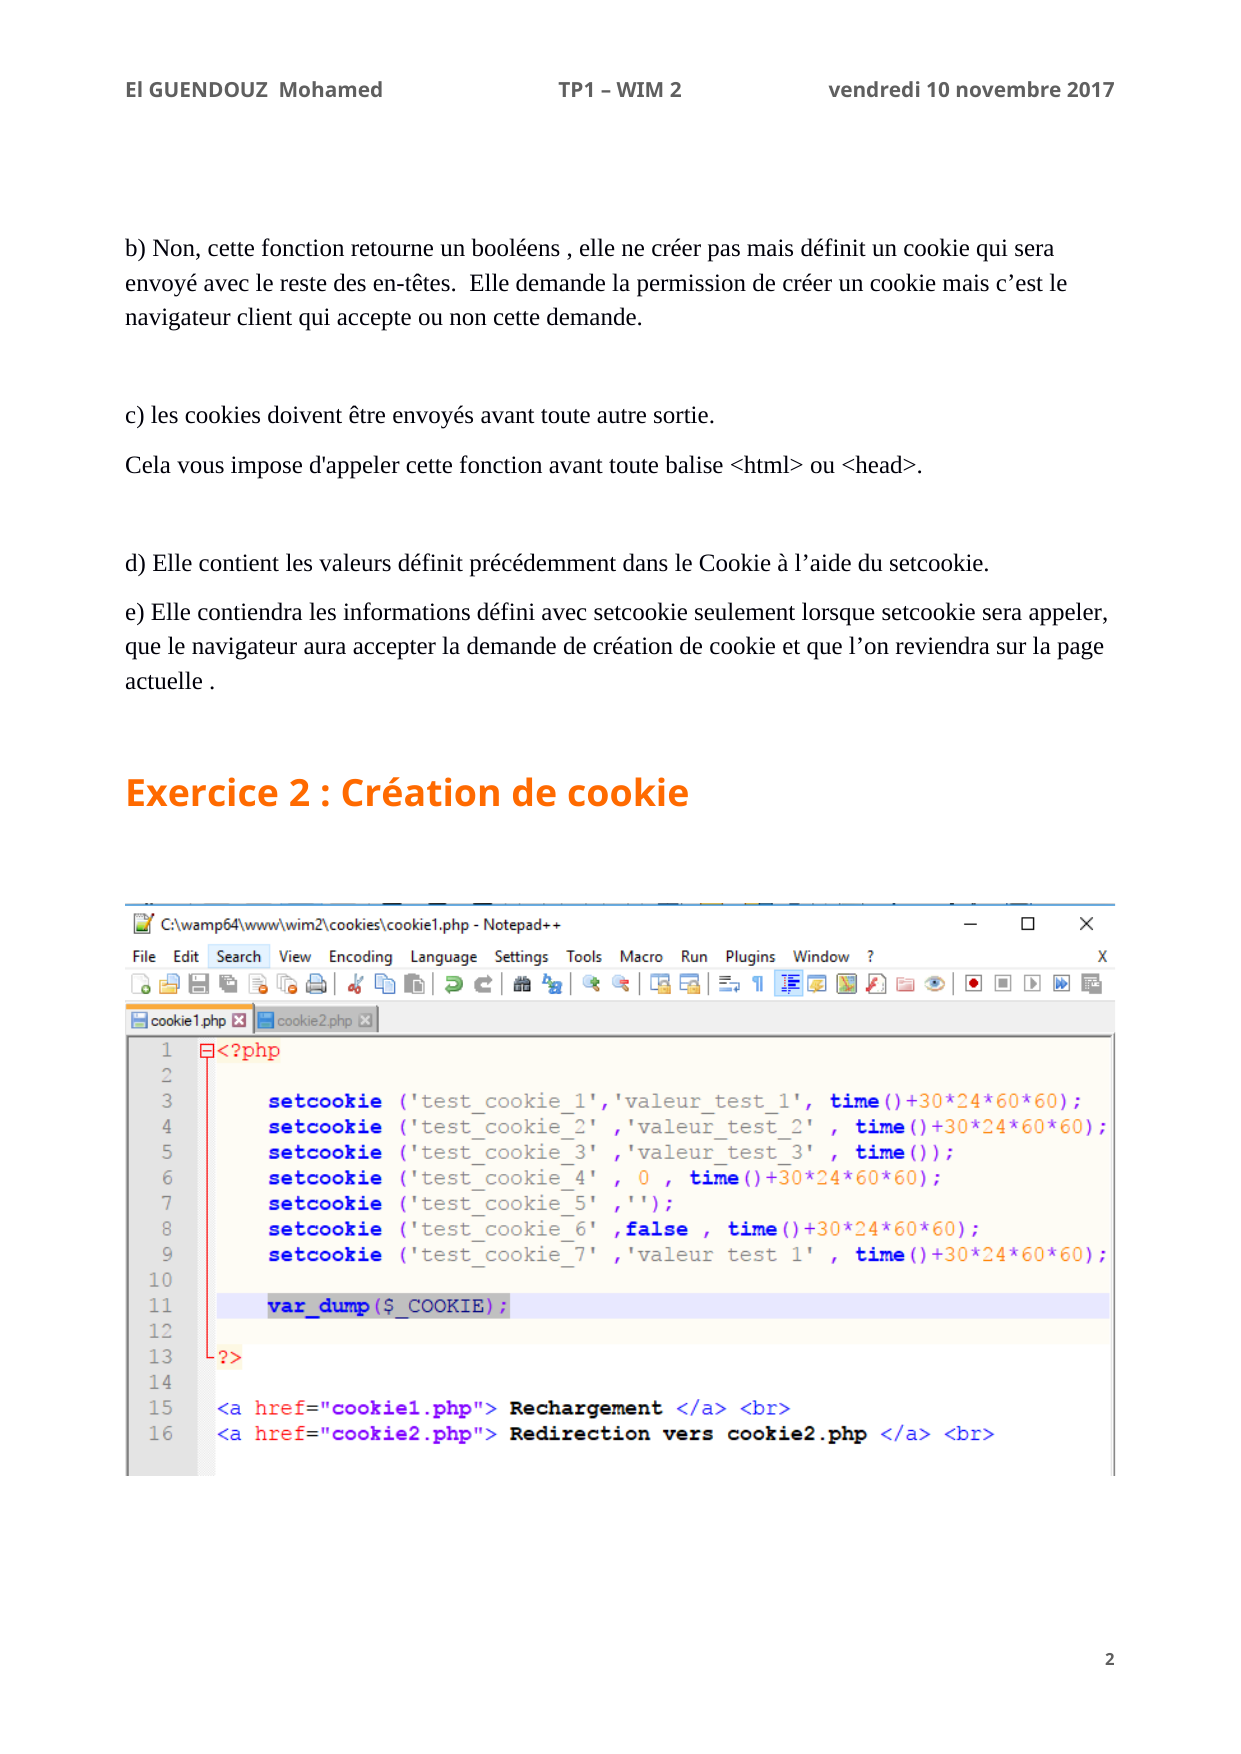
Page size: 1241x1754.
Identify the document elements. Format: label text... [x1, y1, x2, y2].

text Cela vous impose d'appeler cette fonction avant toute balise <html> ou <head>. [125, 450, 1115, 478]
text c) les cookies doivent être envoyés avant toute autre sortie. [125, 401, 1115, 429]
text b) Non, cette fonction retourne un booléens , elle ne créer pas mais définit un cookie qui sera envoyé avec le reste des en-têtes. Elle demande la permission de créer un cookie mais c’est le navigateur client qui accepte ou non cette demande. [125, 233, 1115, 331]
text d) Elle contient les valeurs définit précédemment dans le Cookie à l’aide du setcookie. [125, 548, 1115, 577]
text e) Elle contiendra les informations défini avec setcookie seulement lorsque setcookie sera appeler, que le navigateur aura accepter la demande de création de cookie et que l’on reviendra sur la page actuelle . [125, 597, 1115, 694]
subtitle Exercice 2 : Création de cookie [125, 766, 1115, 817]
picture [125, 903, 1116, 1476]
